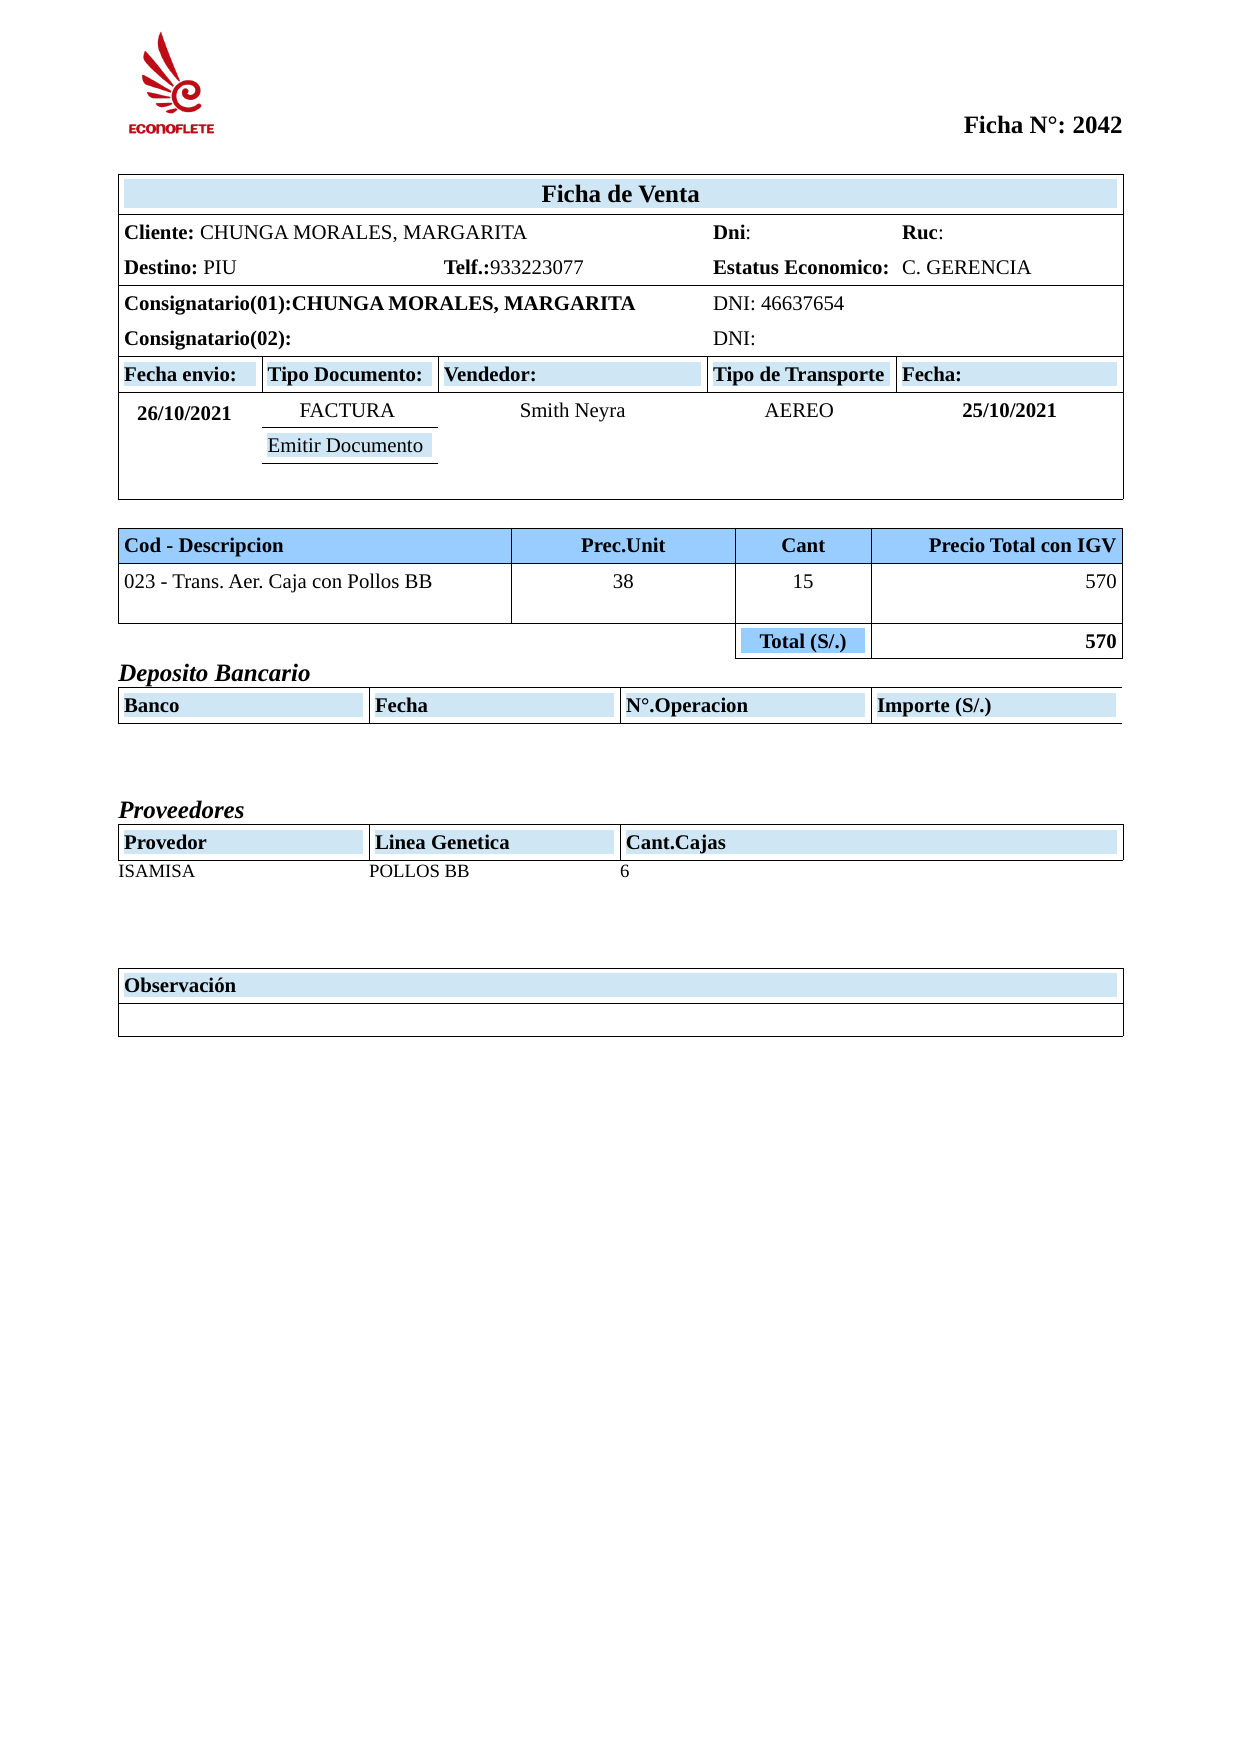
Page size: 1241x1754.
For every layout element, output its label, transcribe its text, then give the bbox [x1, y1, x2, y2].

table_cell DNI: [707, 321, 1123, 356]
table_cell Tipo Documento: [263, 357, 438, 392]
table_cell Consignatario(01):CHUNGA MORALES, MARGARITA [119, 286, 707, 321]
table_header Importe (S/.) [872, 688, 1122, 723]
table_cell Destino: PIU [119, 249, 438, 285]
table_header Linea Genetica [370, 825, 620, 859]
table_header Ficha de Venta [119, 175, 1123, 214]
text Deposito Bancario [118, 658, 1122, 687]
table_header Cant.Cajas [621, 825, 1123, 859]
table_cell 6 [620, 861, 1123, 881]
text Proveedores [118, 795, 1122, 824]
table_cell [369, 771, 620, 795]
table_cell Tipo de Transporte [708, 357, 896, 392]
table_cell Vendedor: [439, 357, 707, 392]
table_header Fecha [370, 688, 620, 723]
table_cell 38 [512, 564, 735, 623]
table_cell [620, 771, 871, 795]
table_cell [620, 924, 1123, 946]
table_cell Telf.:933223077 [438, 249, 707, 285]
table_header Precio Total con IGV [872, 529, 1122, 563]
table_cell [511, 624, 735, 658]
table_cell C. GERENCIA [896, 249, 1123, 285]
table_cell [620, 747, 871, 771]
table_cell FACTURA [262, 393, 438, 427]
table_cell [119, 1004, 1123, 1036]
table_header Observación [119, 969, 1123, 1003]
table_cell Dni: [707, 215, 896, 249]
picture [118, 31, 225, 134]
table_header Banco [119, 688, 369, 723]
table_cell Estatus Economico: [707, 249, 896, 285]
table_cell [262, 464, 438, 498]
table_cell Emitir Documento [262, 428, 438, 463]
table_cell DNI: 46637654 [707, 286, 1123, 321]
table_cell [369, 747, 620, 771]
table_cell [369, 881, 620, 903]
table_header Prec.Unit [512, 529, 735, 563]
table_cell [620, 724, 871, 747]
table_cell [369, 946, 620, 967]
table_cell [369, 724, 620, 747]
table_cell ISAMISA [118, 861, 369, 881]
table_cell [369, 903, 620, 924]
table_cell [871, 724, 1122, 747]
table_cell [620, 903, 1123, 924]
table_header N°.Operacion [621, 688, 871, 723]
table_cell [118, 881, 369, 903]
table_cell Cliente: CHUNGA MORALES, MARGARITA [119, 215, 707, 249]
table_cell [620, 881, 1123, 903]
table_header Cod - Descripcion [119, 529, 511, 563]
table_cell Consignatario(02): [119, 321, 707, 356]
table_cell 26/10/2021 [119, 393, 262, 498]
table_cell [118, 903, 369, 924]
table_cell [118, 946, 369, 967]
table_cell AEREO [707, 393, 896, 498]
table_header Cant [736, 529, 871, 563]
table_cell Fecha: [897, 357, 1123, 392]
table_cell [620, 946, 1123, 967]
table_cell [118, 771, 369, 795]
table_cell 15 [736, 564, 871, 623]
table_cell [871, 771, 1122, 795]
table_cell [118, 724, 369, 747]
table_cell [871, 747, 1122, 771]
table_cell Ruc: [896, 215, 1123, 249]
table_cell POLLOS BB [369, 861, 620, 881]
table_cell Fecha envio: [119, 357, 262, 392]
table_cell [118, 624, 511, 658]
table_cell 570 [872, 624, 1122, 658]
table_header Provedor [119, 825, 369, 859]
table_cell [369, 924, 620, 946]
table_cell 023 - Trans. Aer. Caja con Pollos BB [119, 564, 511, 623]
table_cell [118, 747, 369, 771]
table_cell [118, 924, 369, 946]
table_cell Total (S/.) [736, 624, 871, 658]
table_cell 570 [872, 564, 1122, 623]
table_cell Smith Neyra [438, 393, 707, 498]
table_cell 25/10/2021 [896, 393, 1123, 498]
